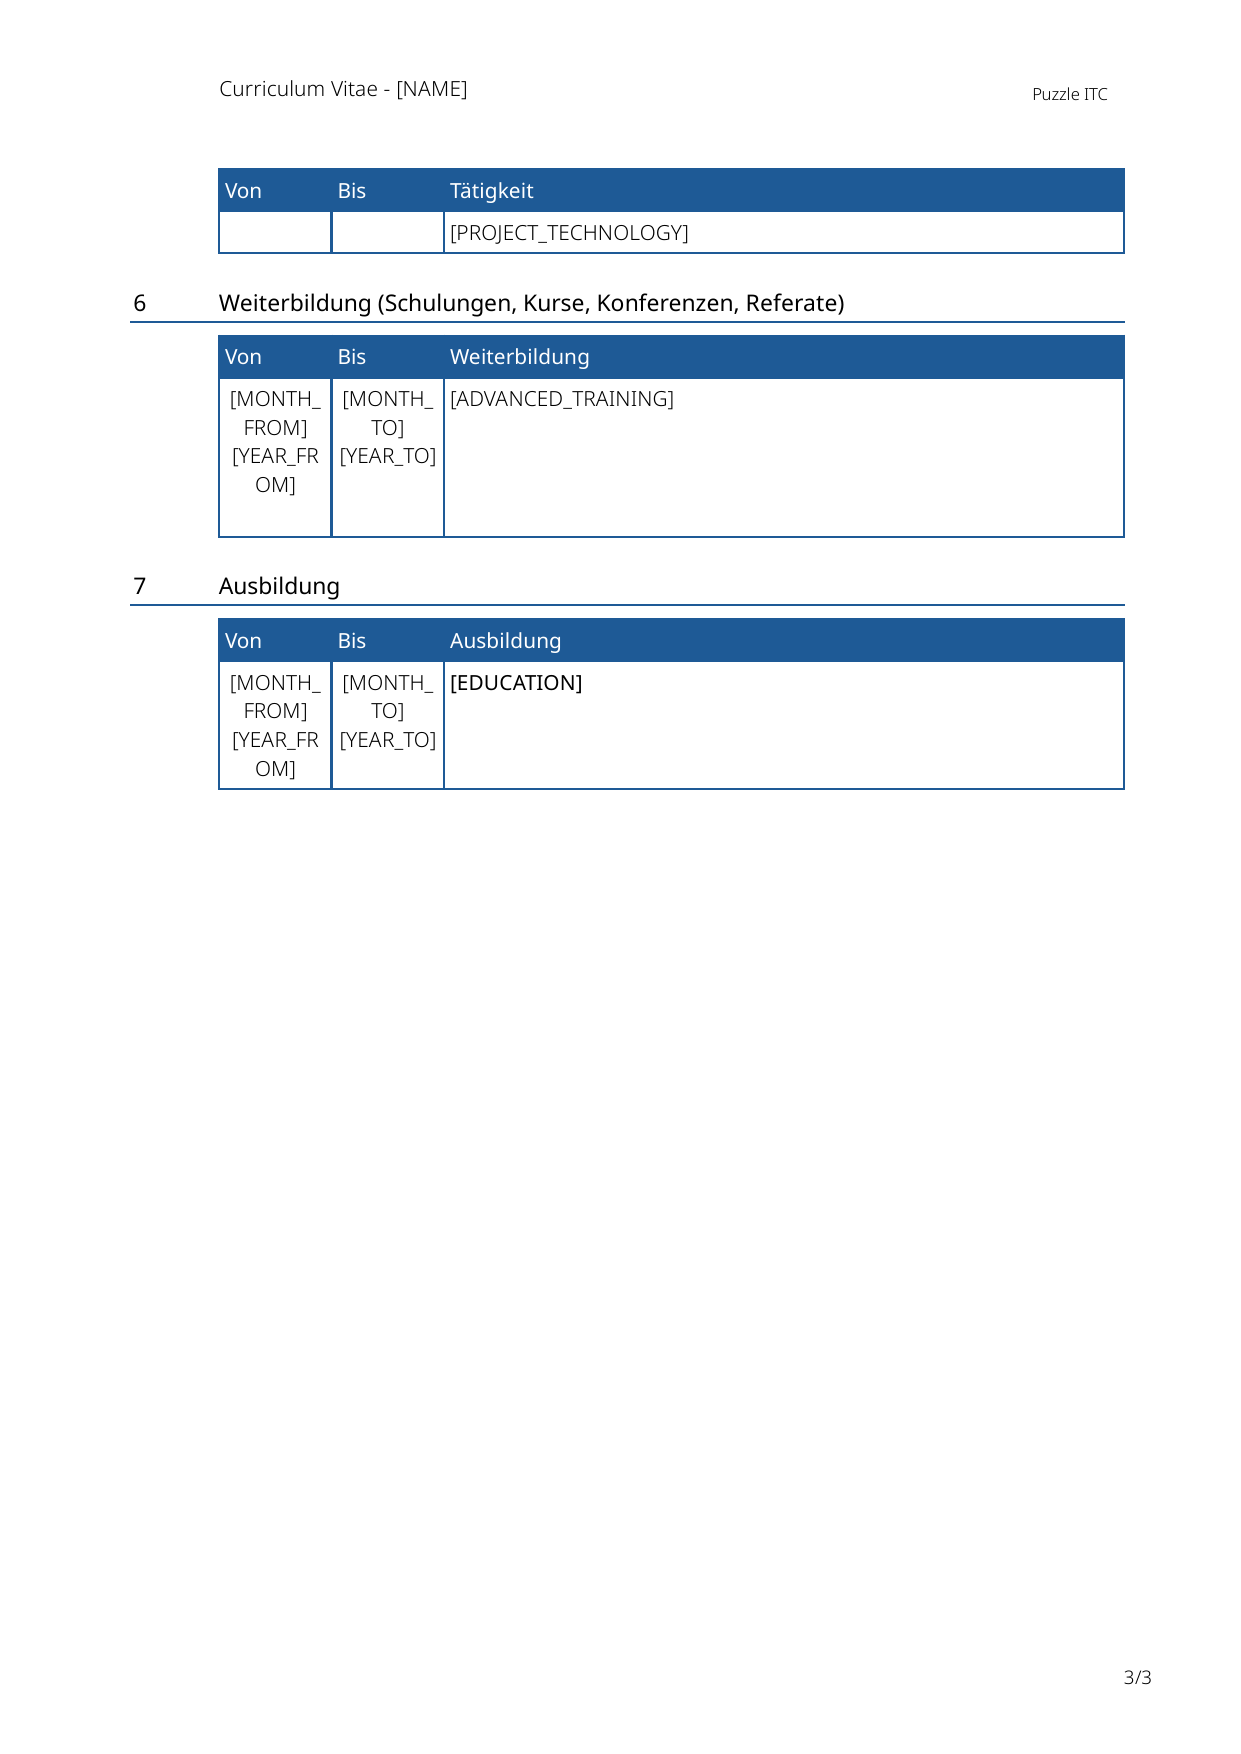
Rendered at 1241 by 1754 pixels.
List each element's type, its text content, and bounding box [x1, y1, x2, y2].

table_cell [ADVANCED_TRAINING] [445, 379, 1123, 536]
table_cell [MONTH_TO][YEAR_TO] [333, 379, 443, 536]
table_cell [333, 212, 443, 252]
table_header Weiterbildung [445, 337, 1123, 377]
subtitle Ausbildung [130, 567, 1125, 604]
subtitle Weiterbildung (Schulungen, Kurse, Konferenzen, Referate) [130, 284, 1125, 321]
table_header Bis [333, 620, 443, 660]
table_header Von [220, 620, 330, 660]
table_header Tätigkeit [445, 170, 1123, 210]
table_cell [MONTH_TO][YEAR_TO] [333, 662, 443, 788]
table_cell [PROJECT_TECHNOLOGY] [445, 212, 1123, 252]
table_header Bis [333, 337, 443, 377]
table_cell [MONTH_FROM][YEAR_FROM] [220, 379, 330, 536]
table_cell [MONTH_FROM][YEAR_FROM] [220, 662, 330, 788]
table_cell [EDUCATION] [445, 662, 1123, 788]
table_header Von [220, 337, 330, 377]
table_cell [220, 212, 330, 252]
table_header Von [220, 170, 330, 210]
table_header Bis [333, 170, 443, 210]
table_header Ausbildung [445, 620, 1123, 660]
